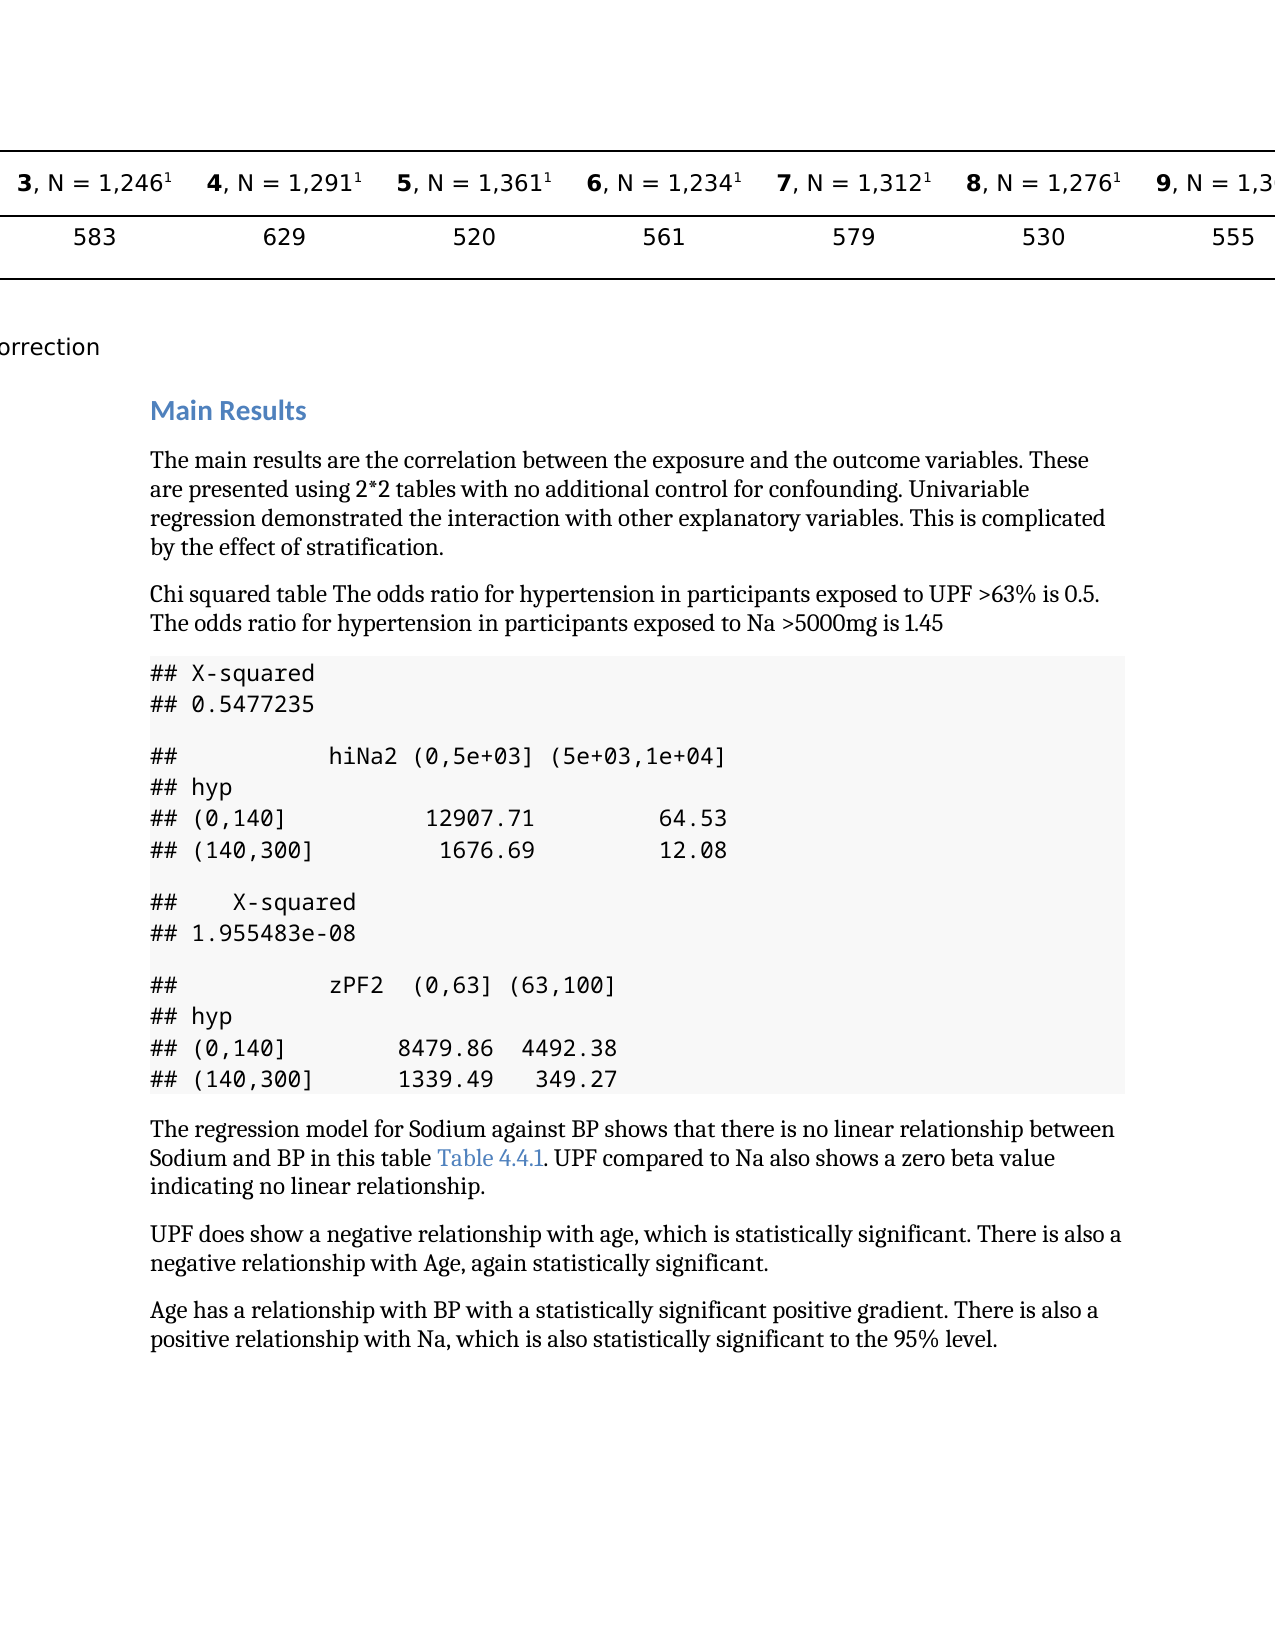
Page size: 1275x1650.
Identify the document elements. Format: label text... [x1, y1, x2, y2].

table_header 8, N = 1,2761 [949, 152, 1138, 215]
table_cell 2chi-squared test with Rao & Scott's second-order correction [0, 325, 1275, 371]
text Chi squared table The odds ratio for hypertension in participants exposed to UPF >63% is 0.5. The odds ratio for hypertension in participants exposed to Na >5000mg is 1.45 [150, 580, 1125, 638]
table_header 4, N = 1,2911 [189, 152, 379, 215]
table_cell 530 [949, 217, 1138, 277]
table_header 5, N = 1,3611 [379, 152, 569, 215]
table_header 3, N = 1,2461 [0, 152, 189, 215]
table_cell 583 [0, 217, 189, 277]
table_cell 555 [1138, 217, 1275, 277]
text ## hiNa2 (0,5e+03] (5e+03,1e+04] ## hyp ## (0,140] 12907.71 64.53 ## (140,300] 1676.69 12.08 [150, 740, 1125, 865]
table_cell 629 [189, 217, 379, 277]
table_cell 520 [379, 217, 569, 277]
text The regression model for Sodium against BP shows that there is no linear relationship between Sodium and BP in this table Table 4.4.1. UPF compared to Na also shows a zero beta value indicating no linear relationship. [150, 1115, 1125, 1201]
text Age has a relationship with BP with a statistically significant positive gradient. There is also a positive relationship with Na, which is also statistically significant to the 95% level. [150, 1296, 1125, 1353]
table_header 6, N = 1,2341 [569, 152, 759, 215]
text The main results are the correlation between the exposure and the outcome variables. These are presented using 2*2 tables with no additional control for confounding. Univariable regression demonstrated the interaction with other explanatory variables. This is complicated by the effect of stratification. [150, 446, 1125, 561]
subtitle Main Results [150, 392, 1125, 428]
text ## zPF2 (0,63] (63,100] ## hyp ## (0,140] 8479.86 4492.38 ## (140,300] 1339.49 349.27 [150, 969, 1125, 1094]
table_cell 561 [569, 217, 759, 277]
table_cell 1n (%) [0, 280, 1275, 325]
table_header 7, N = 1,3121 [759, 152, 948, 215]
table_cell 579 [759, 217, 948, 277]
text ## X-squared ## 1.955483e-08 [150, 886, 1125, 948]
text ## X-squared ## 0.5477235 [150, 656, 1125, 719]
text UPF does show a negative relationship with age, which is statistically significant. There is also a negative relationship with Age, again statistically significant. [150, 1220, 1125, 1277]
table_header 9, N = 1,3051 [1138, 152, 1275, 215]
